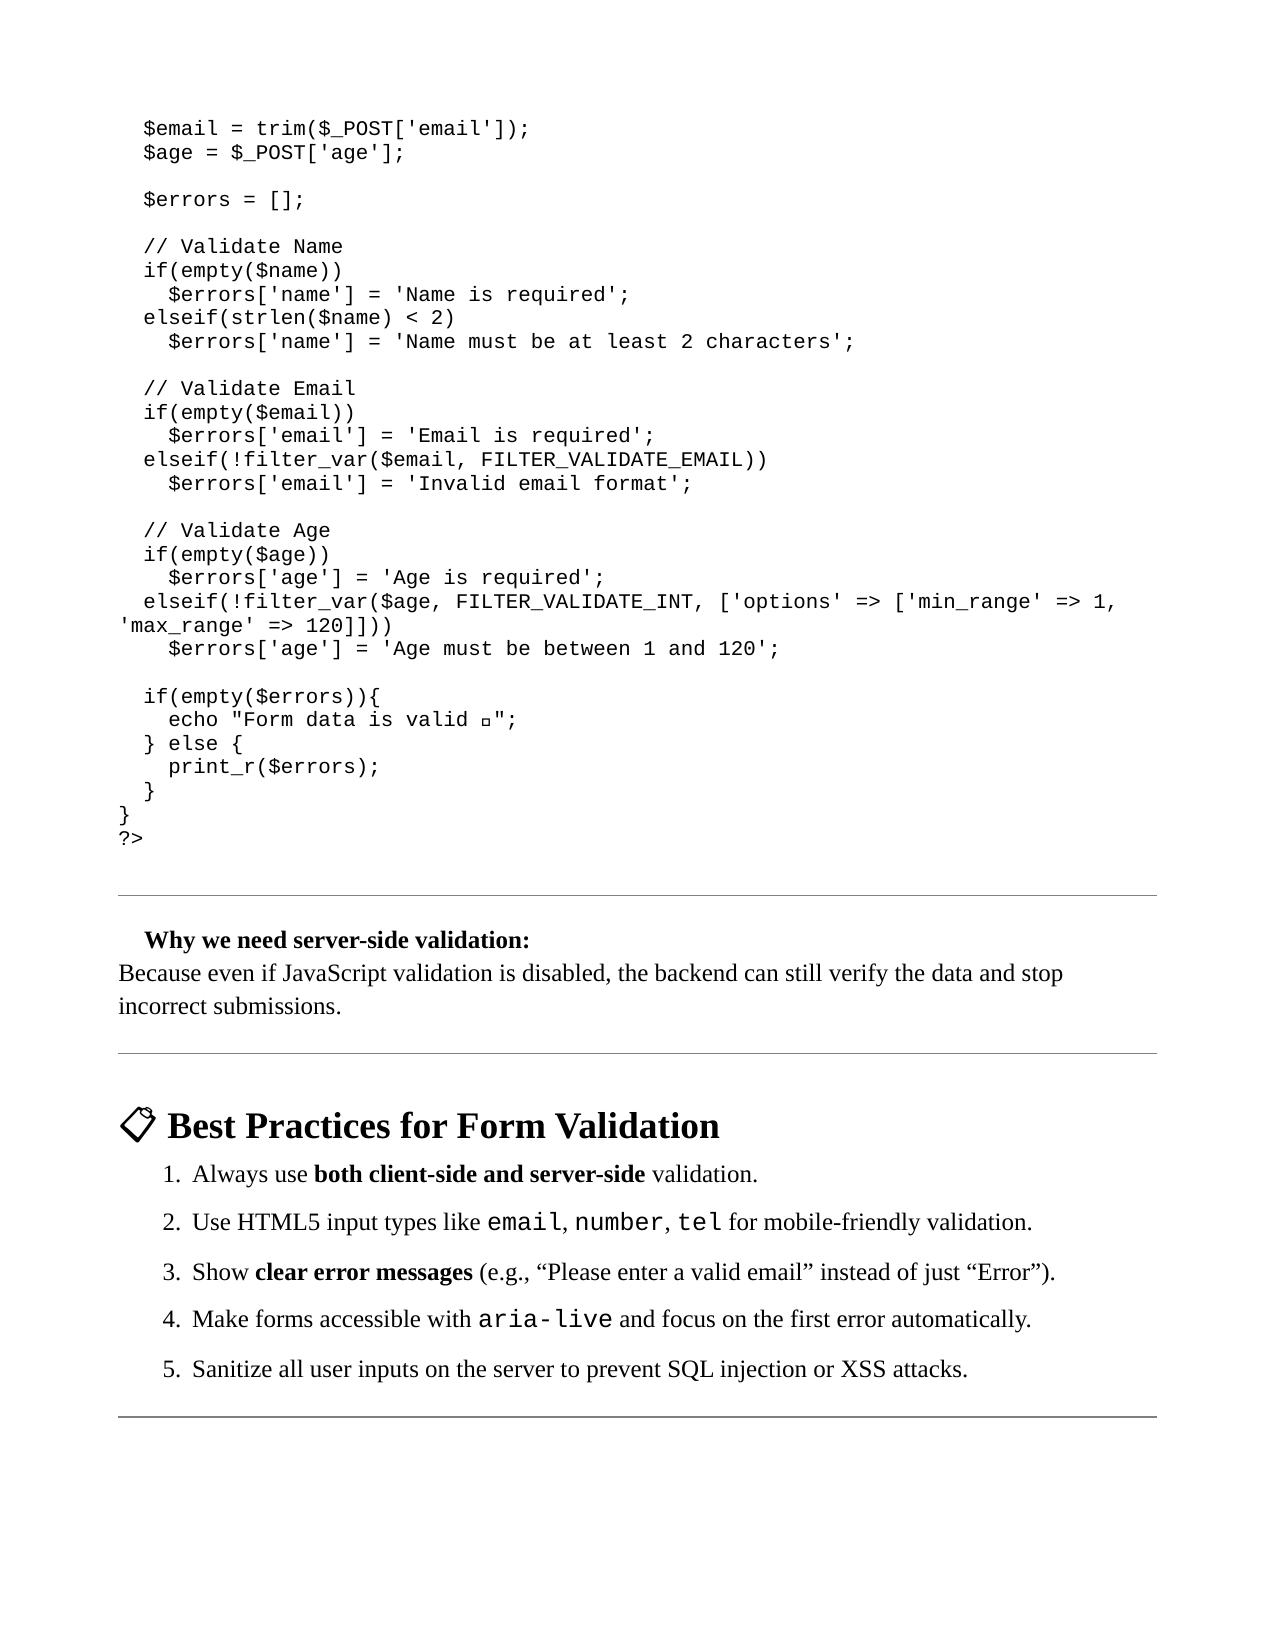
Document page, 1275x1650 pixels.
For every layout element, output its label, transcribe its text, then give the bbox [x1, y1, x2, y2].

text $errors['email'] = 'Invalid email format'; [118, 473, 1157, 496]
text $errors['age'] = 'Age is required'; [118, 567, 1157, 591]
text ?> [118, 827, 1157, 851]
text $errors['name'] = 'Name is required'; [118, 284, 1157, 307]
text echo "Form data is valid ✅"; [118, 709, 1157, 733]
text $errors['name'] = 'Name must be at least 2 characters'; [118, 331, 1157, 354]
list Use HTML5 input types like email, number, tel for mobile-friendly validation. [162, 1207, 1157, 1238]
list Sanitize all user inputs on the server to prevent SQL injection or XSS attacks. [162, 1354, 1157, 1383]
text if(empty($errors)){ [118, 686, 1157, 709]
list Make forms accessible with aria-live and focus on the first error automatically. [162, 1304, 1157, 1335]
text // Validate Name [118, 236, 1157, 260]
subtitle 📋 Best Practices for Form Validation [118, 1104, 1157, 1147]
text elseif(!filter_var($email, FILTER_VALIDATE_EMAIL)) [118, 449, 1157, 473]
text if(empty($name)) [118, 260, 1157, 284]
text ✅ Why we need server-side validation: Because even if JavaScript validation is disabled, the backend can still verify the data and stop incorrect submissions. [118, 925, 1157, 1020]
text $errors['email'] = 'Email is required'; [118, 426, 1157, 449]
list Always use both client-side and server-side validation. [162, 1159, 1157, 1188]
text } else { [118, 733, 1157, 757]
text elseif(!filter_var($age, FILTER_VALIDATE_INT, ['options' => ['min_range' => 1, 'max_range' => 120]])) [118, 591, 1157, 638]
text print_r($errors); [118, 757, 1157, 780]
text // Validate Age [118, 520, 1157, 544]
list Show clear error messages (e.g., “Please enter a valid email” instead of just “Error”). [162, 1257, 1157, 1286]
text } [118, 780, 1157, 804]
text elseif(strlen($name) < 2) [118, 307, 1157, 331]
text $errors['age'] = 'Age must be between 1 and 120'; [118, 638, 1157, 662]
text $errors = []; [118, 189, 1157, 213]
text if(empty($age)) [118, 544, 1157, 567]
text // Validate Email [118, 378, 1157, 402]
text } [118, 804, 1157, 827]
text $email = trim($_POST['email']); [118, 118, 1157, 142]
text if(empty($email)) [118, 402, 1157, 426]
text $age = $_POST['age']; [118, 142, 1157, 165]
